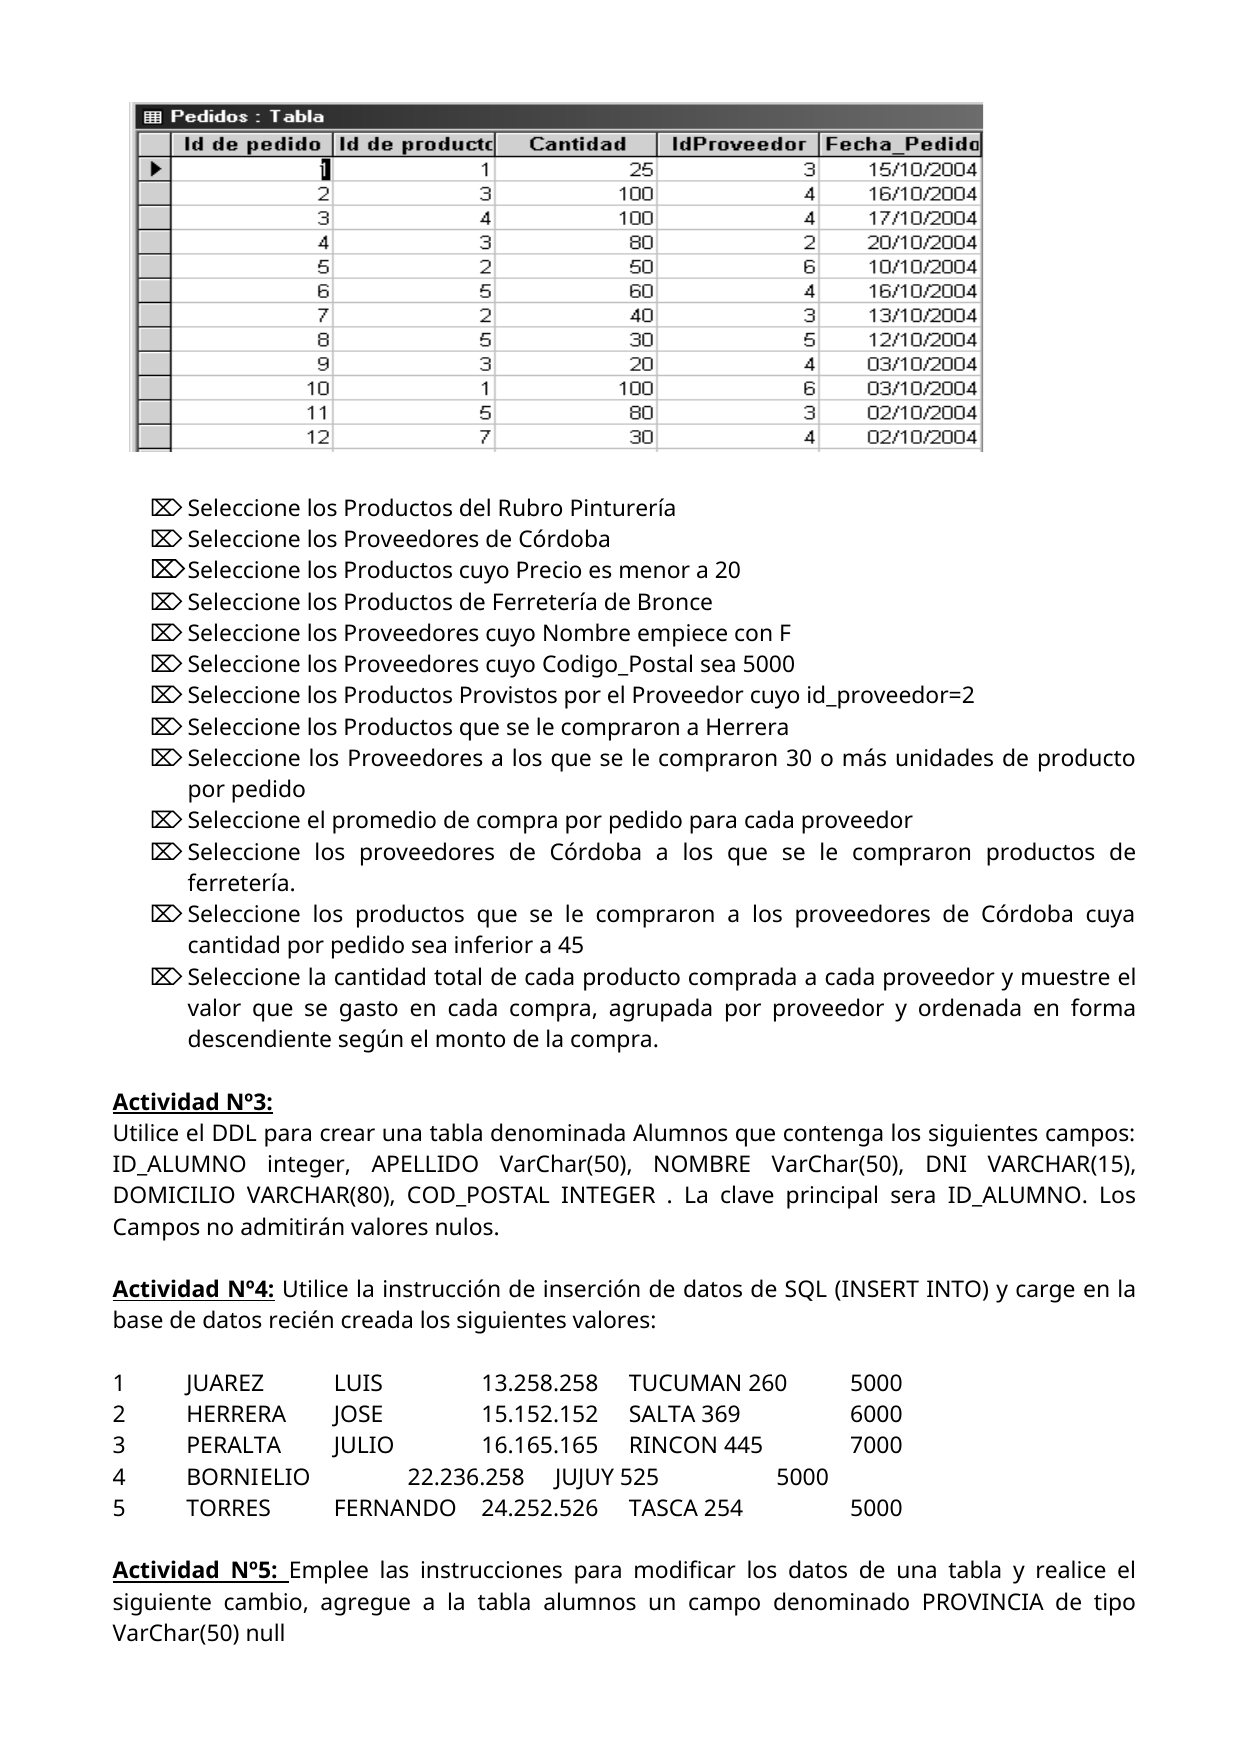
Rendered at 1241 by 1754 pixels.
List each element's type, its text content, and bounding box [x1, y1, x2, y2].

list Seleccione la cantidad total de cada producto comprada a cada proveedor y muestre el valor que se gasto en cada compra, agrupada por proveedor y ordenada en forma descendiente según el monto de la compra. [150, 961, 1137, 1054]
list Seleccione los Proveedores cuyo Codigo_Postal sea 5000 [150, 648, 1137, 679]
text 2 HERRERA JOSE 15.152.152 SALTA 369 6000 [112, 1398, 1137, 1429]
list Seleccione los Productos cuyo Precio es menor a 20 [150, 554, 1137, 586]
picture [129, 102, 984, 452]
text Actividad Nº3: [112, 1086, 1137, 1117]
list Seleccione los proveedores de Córdoba a los que se le compraron productos de ferretería. [150, 836, 1137, 898]
text Utilice el DDL para crear una tabla denominada Alumnos que contenga los siguientes campos: ID_ALUMNO integer, APELLIDO VarChar(50), NOMBRE VarChar(50), DNI VARCHAR(15), DOMICILIO VARCHAR(80), COD_POSTAL INTEGER . La clave principal sera ID_ALUMNO. Los Campos no admitirán valores nulos. [112, 1117, 1137, 1242]
list Seleccione los Productos de Ferretería de Bronce [150, 586, 1137, 617]
list Seleccione los Productos del Rubro Pinturería [150, 492, 1137, 523]
text 4 BORNI ELIO 22.236.258 JUJUY 525 5000 [112, 1461, 1137, 1492]
text 1 JUAREZ LUIS 13.258.258 TUCUMAN 260 5000 [112, 1367, 1137, 1398]
list Seleccione los Proveedores a los que se le compraron 30 o más unidades de producto por pedido [150, 742, 1137, 804]
list Seleccione los Productos que se le compraron a Herrera [150, 711, 1137, 742]
list Seleccione los productos que se le compraron a los proveedores de Córdoba cuya cantidad por pedido sea inferior a 45 [150, 898, 1137, 961]
list Seleccione los Proveedores cuyo Nombre empiece con F [150, 617, 1137, 648]
list Seleccione los Proveedores de Córdoba [150, 523, 1137, 554]
list Seleccione los Productos Provistos por el Proveedor cuyo id_proveedor=2 [150, 679, 1137, 711]
list Seleccione el promedio de compra por pedido para cada proveedor [150, 804, 1137, 836]
text Actividad Nº4: Utilice la instrucción de inserción de datos de SQL (INSERT INTO) y carge en la base de datos recién creada los siguientes valores: [112, 1273, 1137, 1336]
text Actividad Nº5: Emplee las instrucciones para modificar los datos de una tabla y realice el siguiente cambio, agregue a la tabla alumnos un campo denominado PROVINCIA de tipo VarChar(50) null [112, 1554, 1137, 1648]
text 5 TORRES FERNANDO 24.252.526 TASCA 254 5000 [112, 1492, 1137, 1523]
text 3 PERALTA JULIO 16.165.165 RINCON 445 7000 [112, 1429, 1137, 1461]
